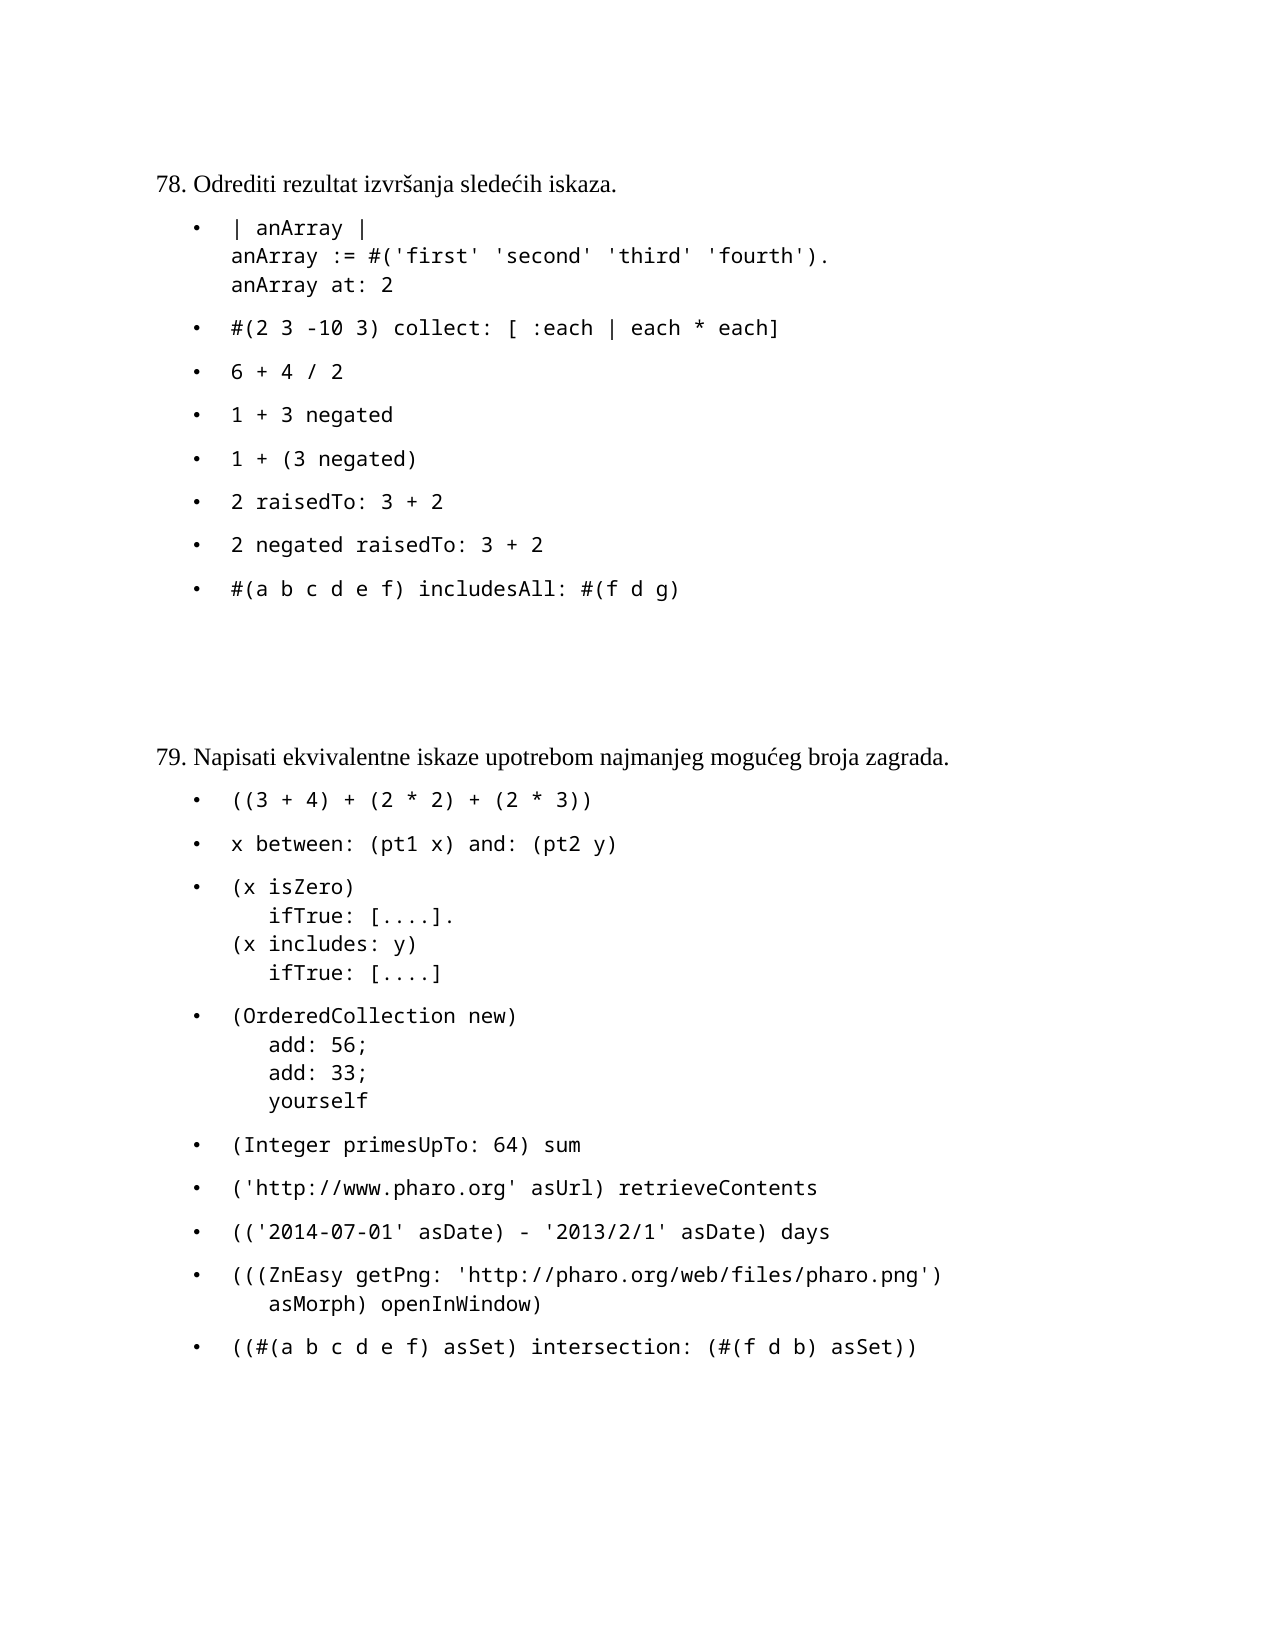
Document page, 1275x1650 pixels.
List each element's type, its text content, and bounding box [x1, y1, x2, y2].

list 6 + 4 / 2 [193, 357, 1157, 385]
list | anArray | [193, 213, 1157, 242]
list #(2 3 -10 3) collect: [ :each | each * each] [193, 313, 1157, 342]
list (((ZnEasy getPng: 'http://pharo.org/web/files/pharo.png') [193, 1260, 1157, 1289]
list Napisati ekvivalentne iskaze upotrebom najmanjeg mogućeg broja zagrada. [156, 742, 1157, 771]
list (('2014-07-01' asDate) - '2013/2/1' asDate) days [193, 1217, 1157, 1245]
list x between: (pt1 x) and: (pt2 y) [193, 829, 1157, 857]
list (x isZero) [193, 872, 1157, 901]
list (Integer primesUpTo: 64) sum [193, 1130, 1157, 1158]
list ((3 + 4) + (2 * 2) + (2 * 3)) [193, 786, 1157, 814]
list anArray at: 2 [193, 270, 1157, 298]
list (OrderedCollection new) [193, 1001, 1157, 1030]
list anArray := #('first' 'second' 'third' 'fourth'). [193, 242, 1157, 270]
list 2 raisedTo: 3 + 2 [193, 487, 1157, 516]
list 1 + 3 negated [193, 400, 1157, 429]
list (x includes: y) [193, 929, 1157, 958]
list ifTrue: [....]. [231, 901, 1157, 929]
list Odrediti rezultat izvršanja sledećih iskaza. [156, 169, 1157, 198]
list yourself [231, 1087, 1157, 1115]
list 2 negated raisedTo: 3 + 2 [193, 531, 1157, 559]
list add: 56; [231, 1030, 1157, 1058]
list add: 33; [231, 1058, 1157, 1087]
list 1 + (3 negated) [193, 444, 1157, 472]
list #(a b c d e f) includesAll: #(f d g) [193, 574, 1157, 602]
list ('http://www.pharo.org' asUrl) retrieveContents [193, 1173, 1157, 1202]
list ifTrue: [....] [231, 958, 1157, 986]
list asMorph) openInWindow) [231, 1289, 1157, 1317]
list ((#(a b c d e f) asSet) intersection: (#(f d b) asSet)) [193, 1332, 1157, 1361]
